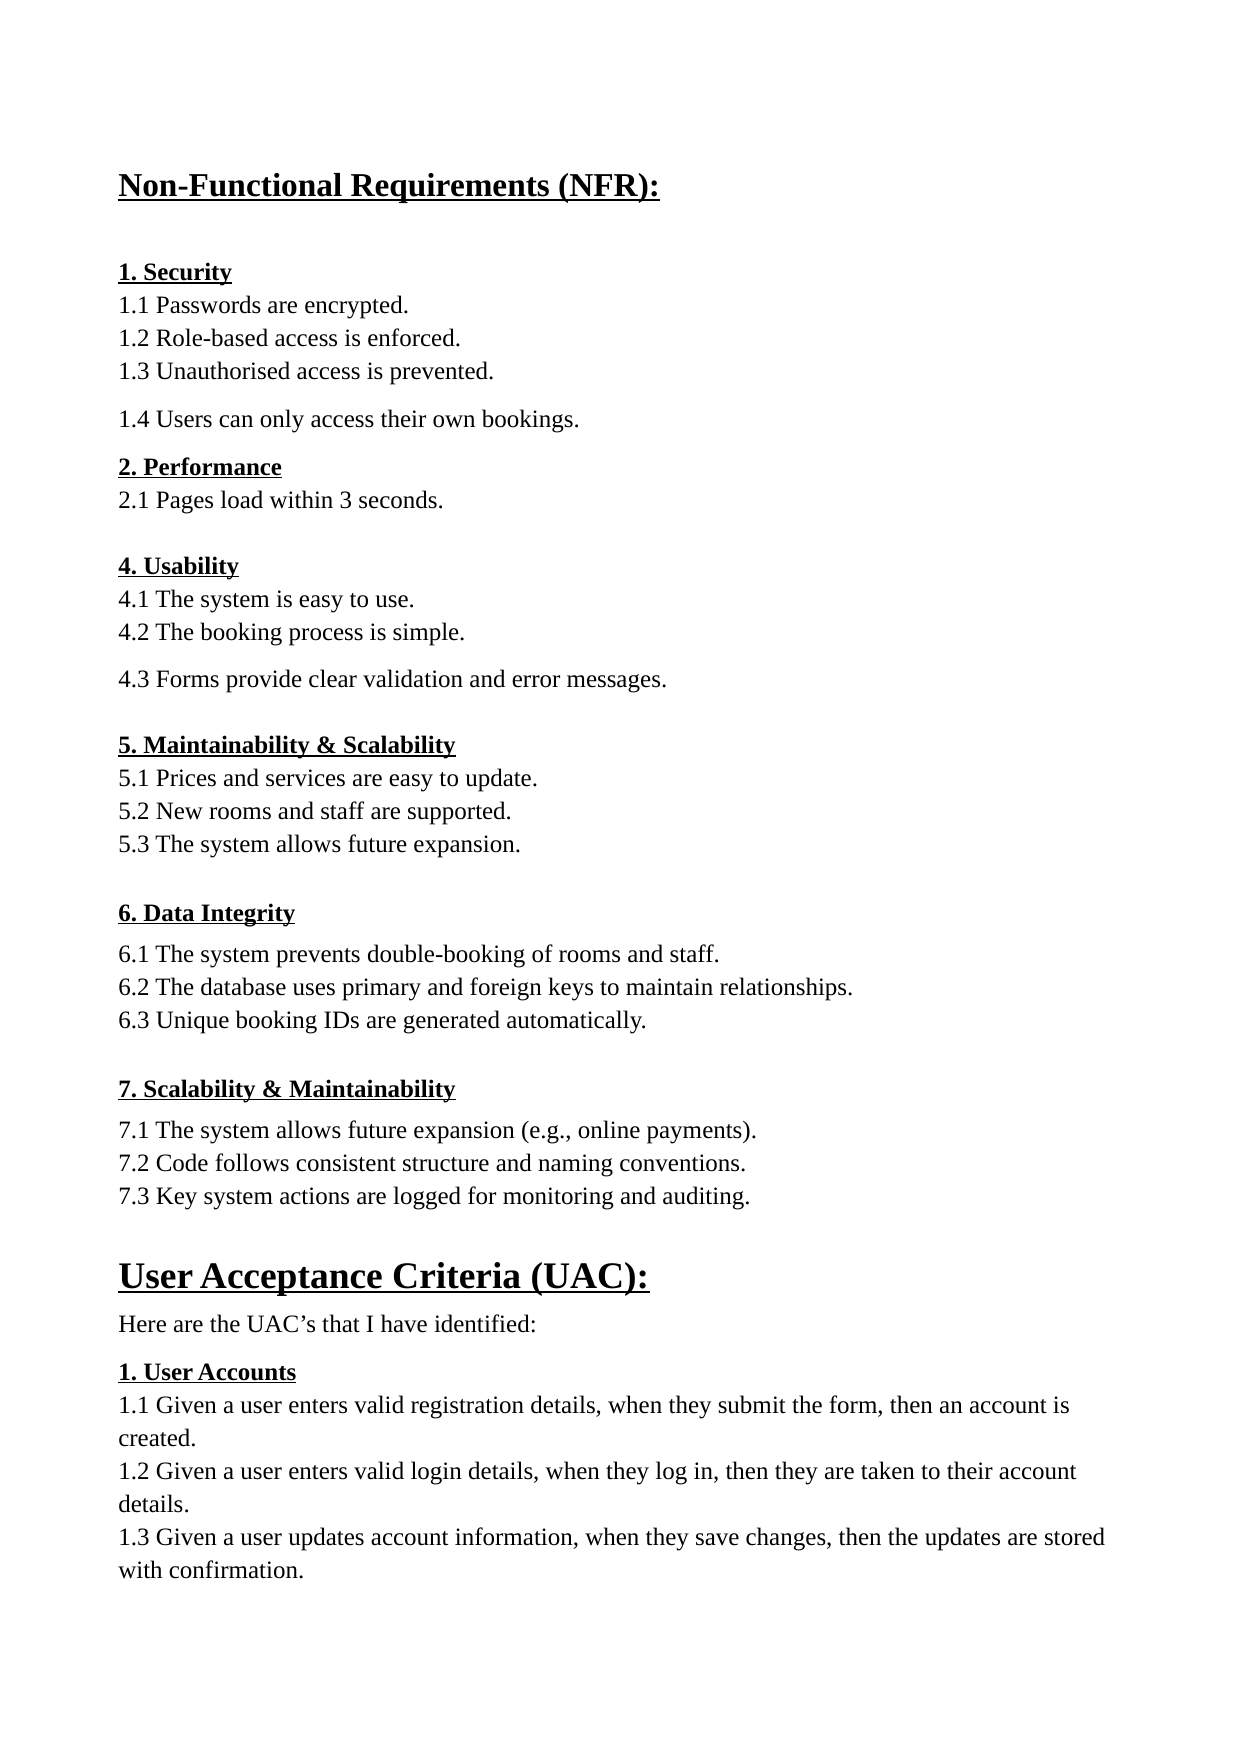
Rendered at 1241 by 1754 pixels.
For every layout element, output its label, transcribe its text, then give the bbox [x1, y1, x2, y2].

text 2. Performance 2.1 Pages load within 3 seconds. 4. Usability 4.1 The system is easy to use. 4.2 The booking process is simple. [118, 452, 1122, 646]
text 4.3 Forms provide clear validation and error messages. 5. Maintainability & Scalability 5.1 Prices and services are easy to update. 5.2 New rooms and staff are supported. 5.3 The system allows future expansion. [118, 664, 1122, 858]
text Here are the UAC’s that I have identified: [118, 1309, 1122, 1338]
subtitle 7. Scalability & Maintainability [118, 1074, 1122, 1102]
text 1. Security 1.1 Passwords are encrypted. 1.2 Role-based access is enforced. 1.3 Unauthorised access is prevented. [118, 224, 1122, 385]
subtitle User Acceptance Criteria (UAC): [118, 1253, 1122, 1297]
text 7.1 The system allows future expansion (e.g., online payments). 7.2 Code follows consistent structure and naming conventions. 7.3 Key system actions are logged for monitoring and auditing. [118, 1115, 1122, 1210]
text Non-Functional Requirements (NFR): [118, 166, 1122, 204]
text 1. User Accounts 1.1 Given a user enters valid registration details, when they submit the form, then an account is created. 1.2 Given a user enters valid login details, when they log in, then they are taken to their account details. 1.3 Given a user updates account information, when they save changes, then the updates are stored with confirmation. [118, 1357, 1122, 1584]
text 1.4 Users can only access their own bookings. [118, 404, 1122, 433]
subtitle 6. Data Integrity [118, 898, 1122, 927]
text 6.1 The system prevents double-booking of rooms and staff. 6.2 The database uses primary and foreign keys to maintain relationships. 6.3 Unique booking IDs are generated automatically. [118, 939, 1122, 1034]
